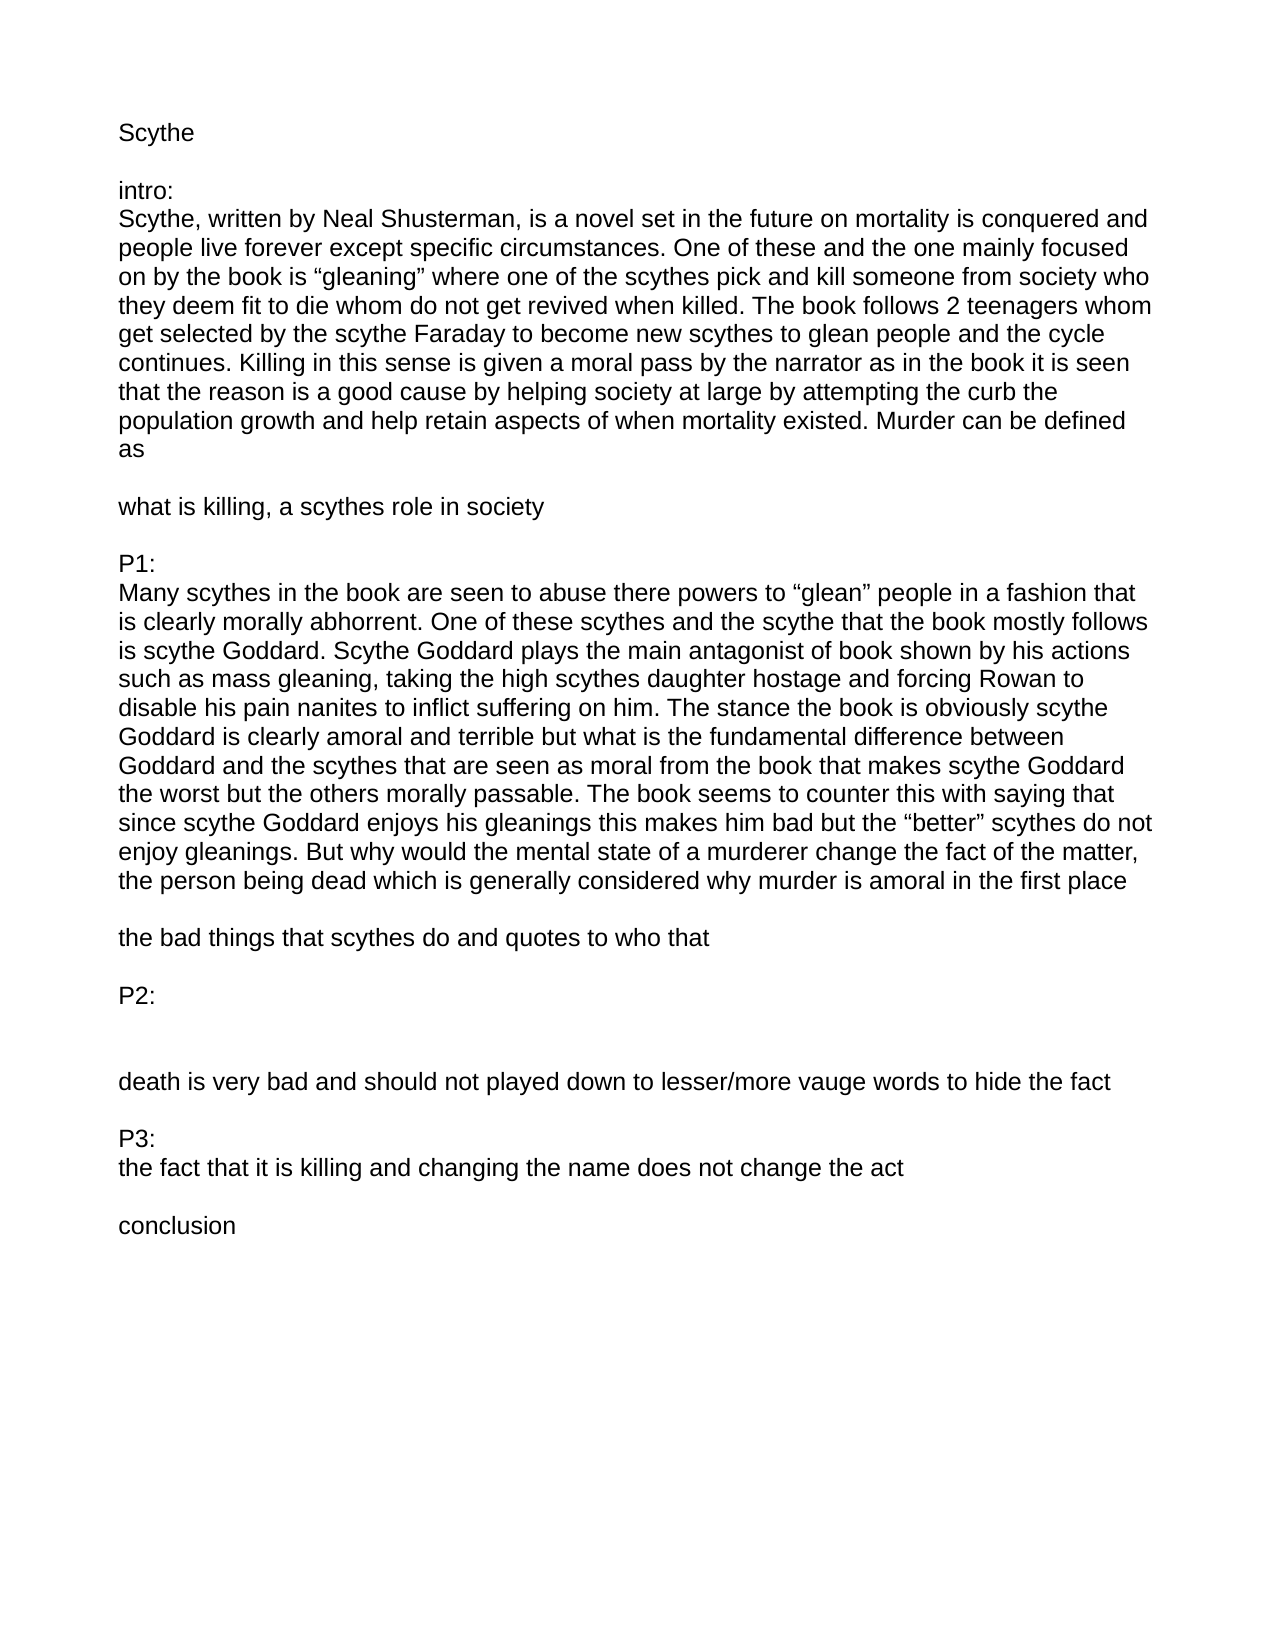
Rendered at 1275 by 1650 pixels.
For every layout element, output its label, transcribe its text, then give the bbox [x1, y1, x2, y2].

text the fact that it is killing and changing the name does not change the act [118, 1153, 1157, 1182]
text the bad things that scythes do and quotes to who that [118, 923, 1157, 952]
text intro: [118, 176, 1157, 204]
text P3: [118, 1124, 1157, 1153]
text P2: [118, 981, 1157, 1009]
text Scythe, written by Neal Shusterman, is a novel set in the future on mortality is conquered and people live forever except specific circumstances. One of these and the one mainly focused on by the book is “gleaning” where one of the scythes pick and kill someone from society who they deem fit to die whom do not get revived when killed. The book follows 2 teenagers whom get selected by the scythe Faraday to become new scythes to glean people and the cycle continues. Killing in this sense is given a moral pass by the narrator as in the book it is seen that the reason is a good cause by helping society at large by attempting the curb the population growth and help retain aspects of when mortality existed. Murder can be defined as [118, 204, 1157, 463]
text conclusion [118, 1211, 1157, 1239]
text what is killing, a scythes role in society [118, 492, 1157, 521]
text death is very bad and should not played down to lesser/more vauge words to hide the fact [118, 1067, 1157, 1096]
text P1: [118, 549, 1157, 578]
text Scythe [118, 118, 1157, 147]
text Many scythes in the book are seen to abuse there powers to “glean” people in a fashion that is clearly morally abhorrent. One of these scythes and the scythe that the book mostly follows is scythe Goddard. Scythe Goddard plays the main antagonist of book shown by his actions such as mass gleaning, taking the high scythes daughter hostage and forcing Rowan to disable his pain nanites to inflict suffering on him. The stance the book is obviously scythe Goddard is clearly amoral and terrible but what is the fundamental difference between Goddard and the scythes that are seen as moral from the book that makes scythe Goddard the worst but the others morally passable. The book seems to counter this with saying that since scythe Goddard enjoys his gleanings this makes him bad but the “better” scythes do not enjoy gleaning­s. But why would the mental state of a murderer change the fact of the matter, the person being dead which is generally considered why murder is amoral in the first place [118, 578, 1157, 894]
